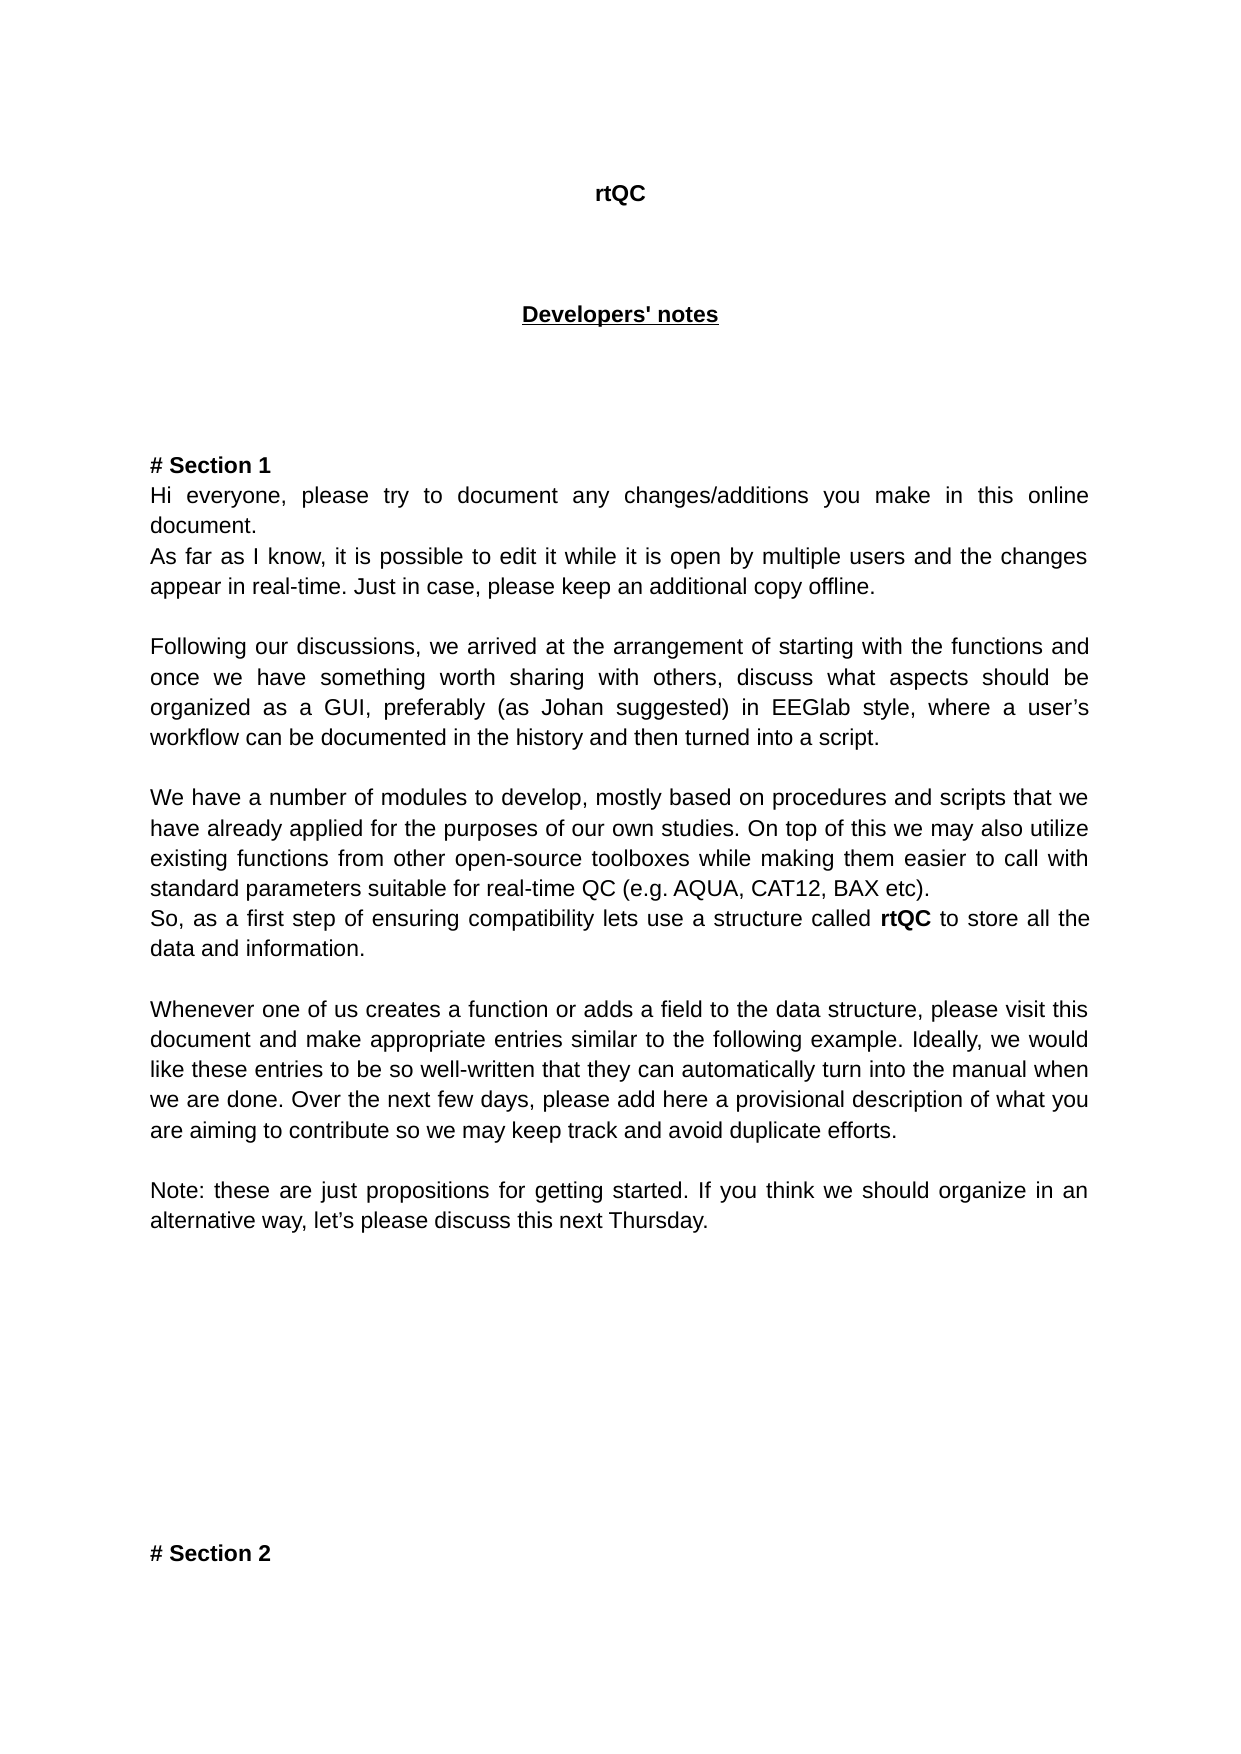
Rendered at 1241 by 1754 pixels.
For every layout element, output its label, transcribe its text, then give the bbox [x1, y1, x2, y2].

text We have a number of modules to develop, mostly based on procedures and scripts that we have already applied for the purposes of our own studies. On top of this we may also utilize existing functions from other open-source toolboxes while making them easier to call with standard parameters suitable for real-time QC (e.g. AQUA, CAT12, BAX etc). [150, 784, 1090, 901]
text So, as a first step of ensuring compatibility lets use a structure called rtQC to store all the data and information. [150, 905, 1090, 962]
text # Section 1 [150, 452, 1090, 478]
text # Section 2 [150, 1539, 1090, 1566]
text As far as I know, it is possible to edit it while it is open by multiple users and the changes appear in real-time. Just in case, please keep an additional copy offline. [150, 543, 1090, 599]
text Note: these are just propositions for getting started. If you think we should organize in an alternative way, let’s please discuss this next Thursday. [150, 1177, 1090, 1234]
text Hi everyone, please try to document any changes/additions you make in this online document. [150, 482, 1090, 539]
text Whenever one of us creates a function or adds a field to the data structure, please visit this document and make appropriate entries similar to the following example. Ideally, we would like these entries to be so well-written that they can automatically turn into the manual when we are done. Over the next few days, please add here a provisional description of what you are aiming to contribute so we may keep track and avoid duplicate efforts. [150, 996, 1090, 1143]
text Developers' notes [150, 301, 1090, 327]
text Following our discussions, we arrived at the arrangement of starting with the functions and once we have something worth sharing with others, discuss what aspects should be organized as a GUI, preferably (as Johan suggested) in EEGlab style, where a user’s workflow can be documented in the history and then turned into a script. [150, 633, 1090, 750]
text rtQC [150, 180, 1090, 207]
